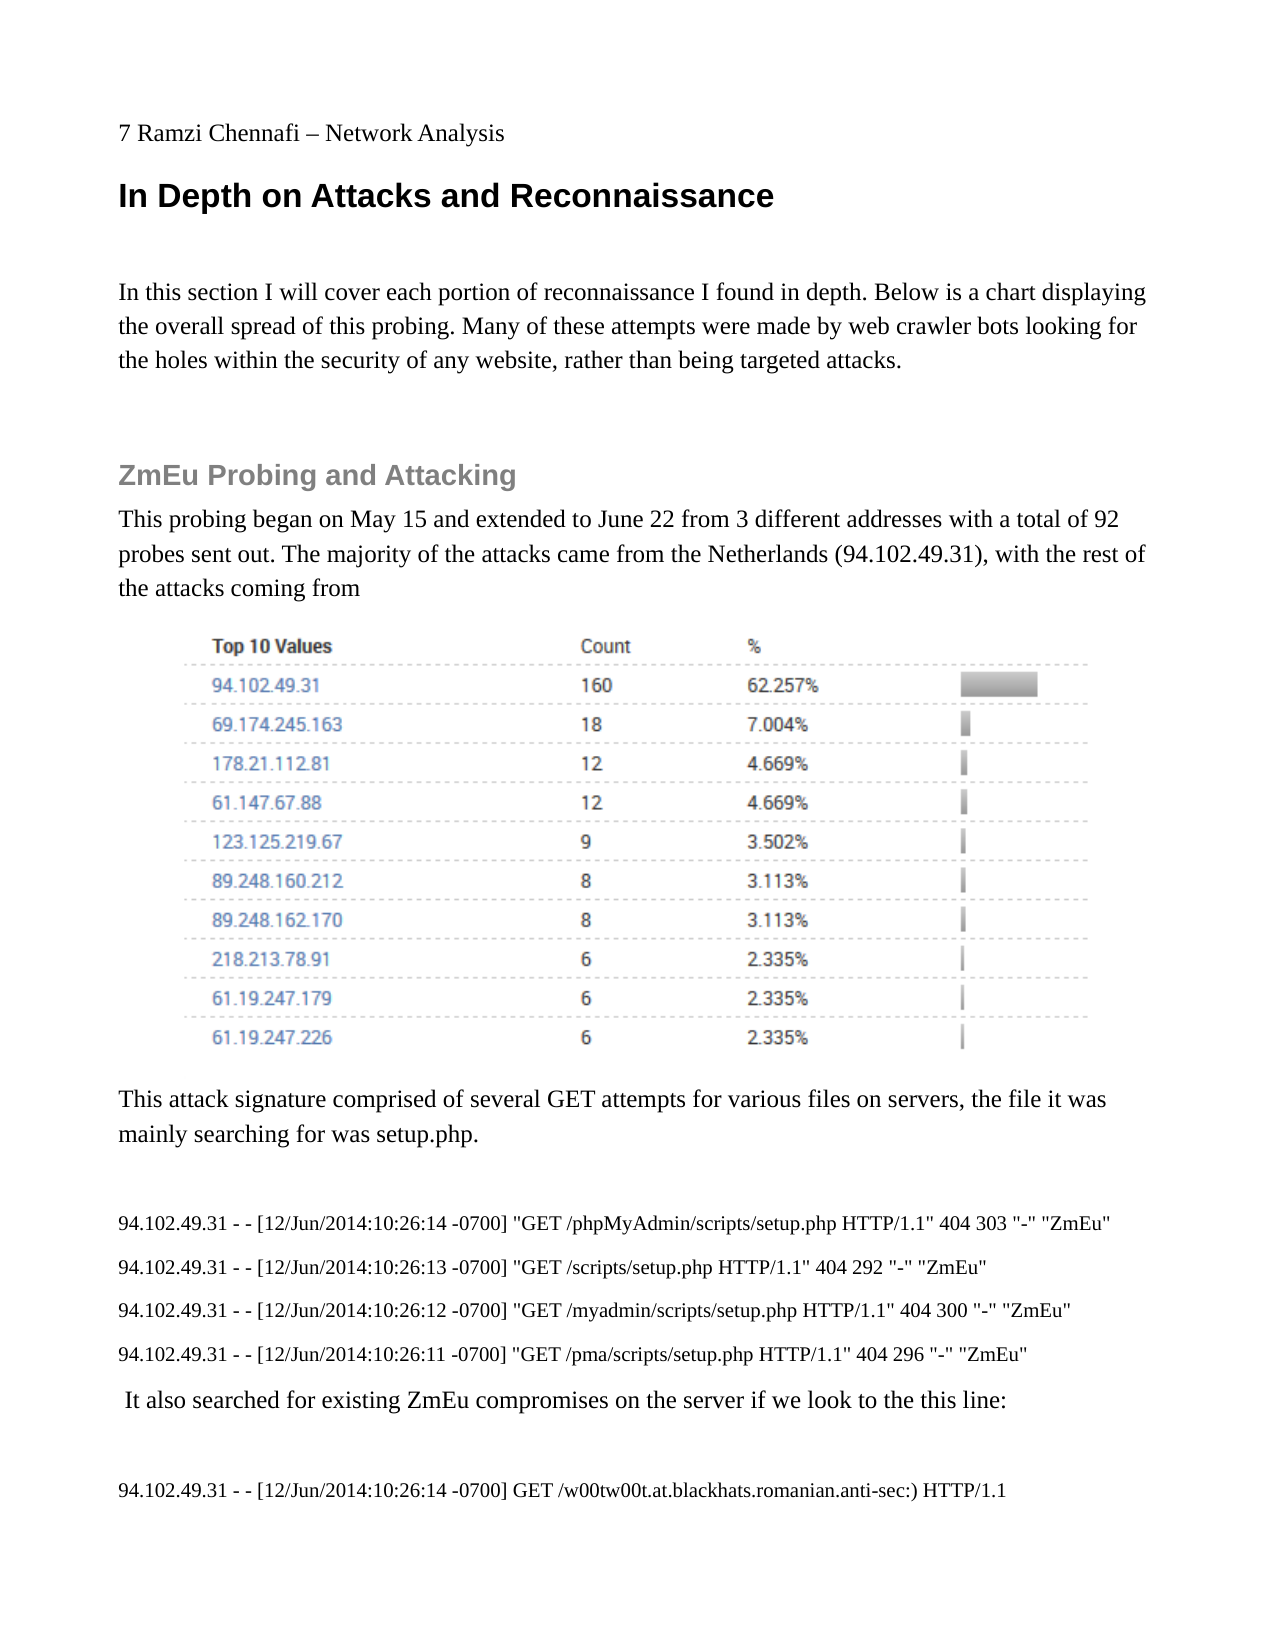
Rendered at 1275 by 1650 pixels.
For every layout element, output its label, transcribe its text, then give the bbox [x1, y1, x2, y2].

text In this section I will cover each portion of reconnaissance I found in depth. Below is a chart displaying the overall spread of this probing. Many of these attempts were made by web crawler bots looking for the holes within the security of any website, rather than being targeted attacks. [118, 277, 1157, 374]
subtitle ZmEu Probing and Attacking [118, 458, 1157, 492]
text This attack signature comprised of several GET attempts for various files on servers, the file it was mainly searching for was setup.php. [118, 622, 1157, 1147]
text 94.102.49.31 - - [12/Jun/2014:10:26:14 -0700] GET /w00tw00t.at.blackhats.romanian.anti-sec:) HTTP/1.1 [118, 1477, 1157, 1502]
text It also searched for existing ZmEu compromises on the server if we look to the this line: [118, 1385, 1157, 1414]
subtitle In Depth on Attacks and Reconnaissance [118, 176, 1157, 215]
text 94.102.49.31 - - [12/Jun/2014:10:26:14 -0700] "GET /phpMyAdmin/scripts/setup.php HTTP/1.1" 404 303 "-" "ZmEu" [118, 1211, 1157, 1235]
picture [184, 622, 1091, 1079]
text 94.102.49.31 - - [12/Jun/2014:10:26:12 -0700] "GET /myadmin/scripts/setup.php HTTP/1.1" 404 300 "-" "ZmEu" [118, 1298, 1157, 1322]
text 94.102.49.31 - - [12/Jun/2014:10:26:13 -0700] "GET /scripts/setup.php HTTP/1.1" 404 292 "-" "ZmEu" [118, 1255, 1157, 1279]
text 94.102.49.31 - - [12/Jun/2014:10:26:11 -0700] "GET /pma/scripts/setup.php HTTP/1.1" 404 296 "-" "ZmEu" [118, 1342, 1157, 1366]
text This probing began on May 15 and extended to June 22 from 3 different addresses with a total of 92 probes sent out. The majority of the attacks came from the Netherlands (94.102.49.31), with the rest of the attacks coming from [118, 504, 1157, 602]
